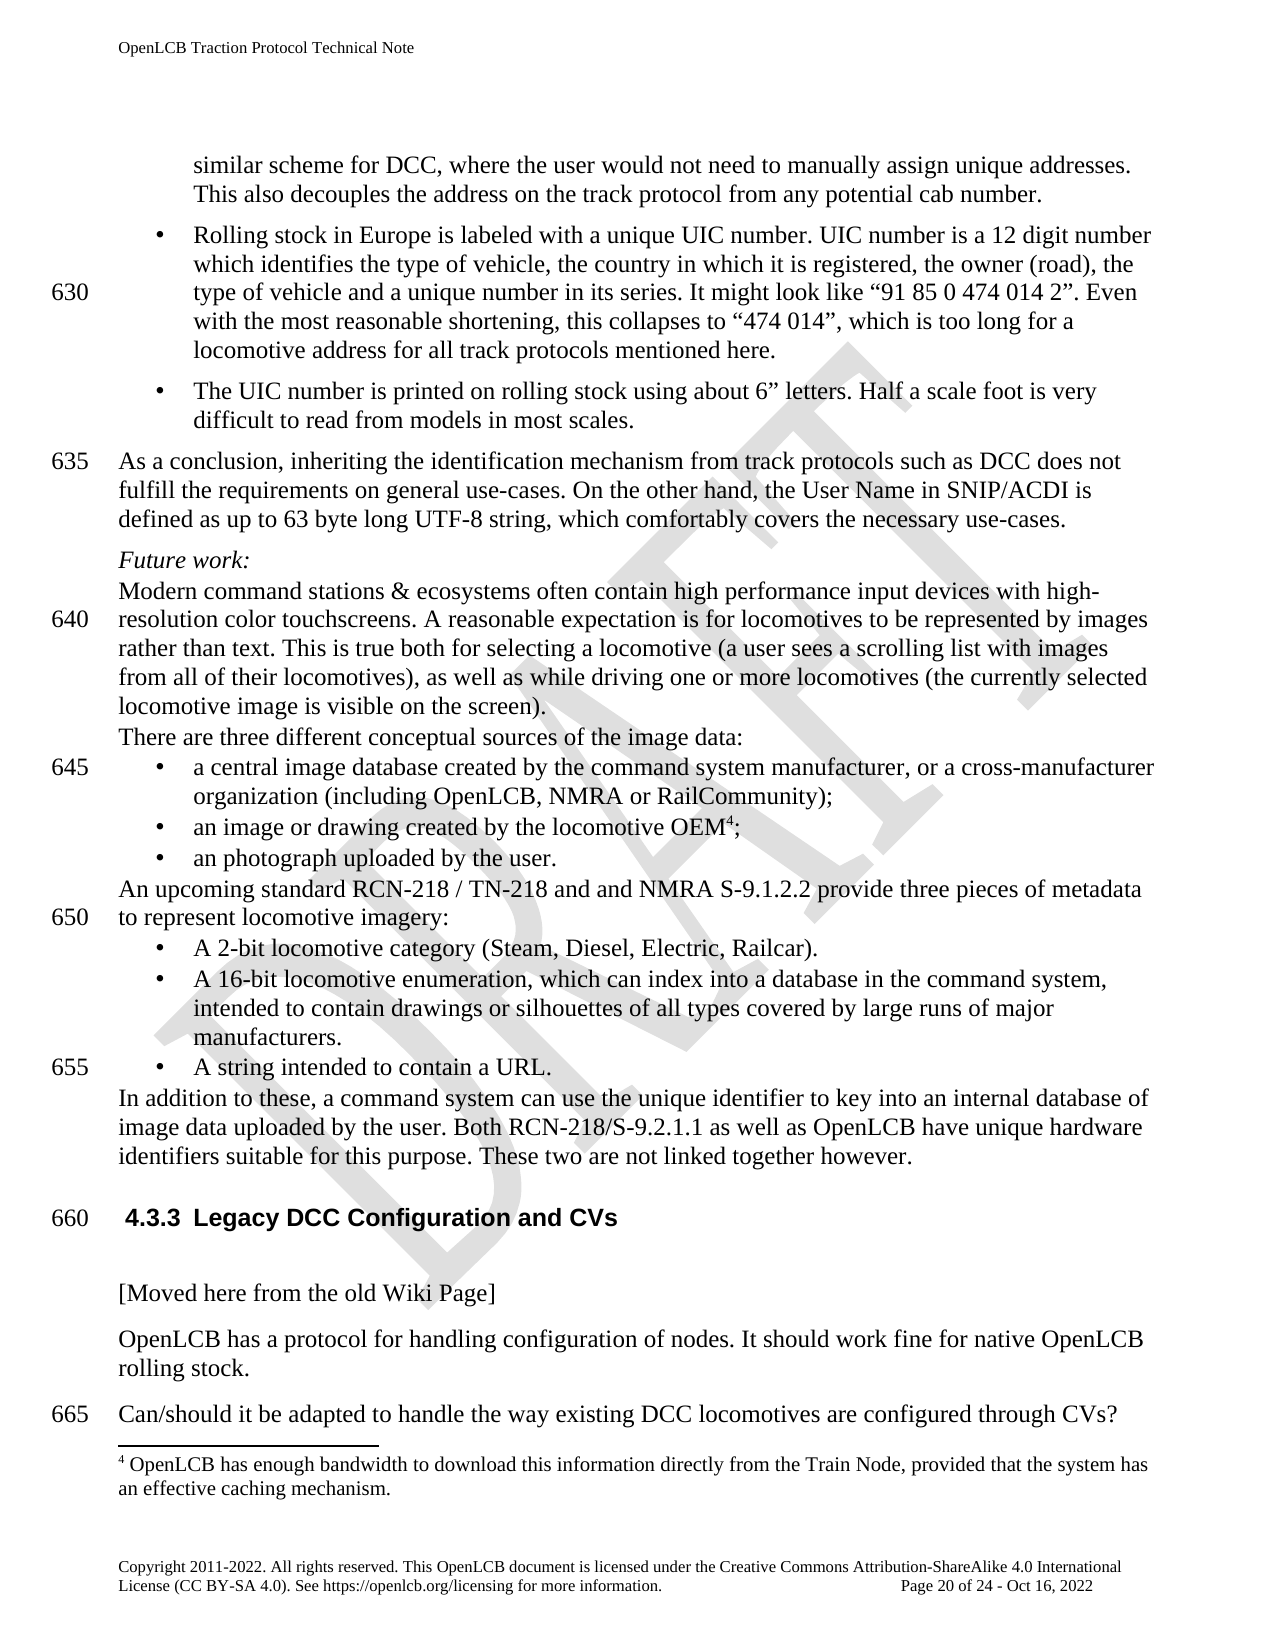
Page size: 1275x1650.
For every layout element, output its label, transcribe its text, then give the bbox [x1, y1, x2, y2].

text Can/should it be adapted to handle the way existing DCC locomotives are configured through CVs? [118, 1399, 1157, 1428]
list A string intended to contain a URL. [558, 1052, 1157, 1081]
list A 16-bit locomotive enumeration, which can index into a database in the command system, intended to contain drawings or silhouettes of all types covered by large runs of major manufacturers. [582, 964, 719, 1016]
text As a conclusion, inheriting the identification mechanism from track protocols such as DCC does not fulfill the requirements on general use-cases. On the other hand, the User Name in SNIP/ACDI is defined as up to 63 byte long UTF-8 string, which comfortably covers the necessary use-cases. [118, 446, 893, 532]
text [Moved here from the old Wiki Page] [118, 1278, 427, 1306]
list A 2-bit locomotive category (Steam, Diesel, Electric, Railcar). [156, 933, 425, 962]
text [665, 545, 935, 574]
list an photograph uploaded by the user. [156, 843, 344, 872]
text OpenLCB has a protocol for handling configuration of nodes. It should work fine for native OpenLCB rolling stock. [118, 1324, 1157, 1382]
text Modern command stations & ecosystems often contain high performance input devices with high-resolution color touchscreens. A reasonable expectation is for locomotives to be represented by images rather than text. This is true both for selecting a locomotive (a user sees a scrolling list with images from all of their locomotives), as well as while driving one or more locomotives (the currently selected locomotive image is visible on the screen). [679, 576, 1157, 719]
list an image or drawing created by the locomotive OEM; [156, 812, 376, 841]
text There are three different conceptual sources of the image data: [825, 722, 1157, 750]
list an photograph uploaded by the user. [372, 843, 482, 872]
text An upcoming standard RCN-218 / TN-218 and and NMRA S-9.1.2.2 provide three pieces of metadata to represent locomotive imagery: [118, 874, 394, 931]
text In addition to these, a command system can use the unique identifier to key into an internal database of image data uploaded by the user. Both RCN-218/S-9.2.1.1 as well as OpenLCB have unique hardware identifiers suitable for this purpose. These two are not linked together however. [477, 1083, 1157, 1169]
list Rolling stock in Europe is labeled with a unique UIC number. UIC number is a 12 digit number which identifies the type of vehicle, the country in which it is registered, the owner (road), the type of vehicle and a unique number in its series. It might look like “91 85 0 474 014 2”. Even with the most reasonable shortening, this collapses to “474 014”, which is too long for a locomotive address for all track protocols mentioned here. [156, 220, 1157, 364]
list a central image database created by the command system manufacturer, or a cross-manufacturer organization (including OpenLCB, NMRA or RailCommunity); [855, 752, 1157, 810]
text In addition to these, a command system can use the unique identifier to key into an internal database of image data uploaded by the user. Both RCN-218/S-9.2.1.1 as well as OpenLCB have unique hardware identifiers suitable for this purpose. These two are not linked together however. [279, 1083, 491, 1169]
text There are three different conceptual sources of the image data: [561, 722, 615, 750]
list OpenLCB has enough bandwidth to download this information directly from the Train Node, provided that the system has an effective caching mechanism. [118, 1452, 1157, 1500]
list an photograph uploaded by the user. [677, 843, 791, 872]
text [Moved here from the old Wiki Page] [434, 1278, 1157, 1306]
text There are three different conceptual sources of the image data: [630, 722, 810, 750]
list an image or drawing created by the locomotive OEM; [899, 812, 1157, 841]
text An upcoming standard RCN-218 / TN-218 and and NMRA S-9.1.2.2 provide three pieces of metadata to represent locomotive imagery: [523, 874, 685, 931]
list A 2-bit locomotive category (Steam, Diesel, Electric, Railcar). [439, 933, 515, 962]
text Future work: [118, 545, 643, 574]
list A string intended to contain a URL. [156, 1052, 234, 1081]
list an photograph uploaded by the user. [808, 843, 1157, 872]
list a central image database created by the command system manufacturer, or a cross-manufacturer organization (including OpenLCB, NMRA or RailCommunity); [674, 752, 870, 810]
list A 2-bit locomotive category (Steam, Diesel, Electric, Railcar). [707, 933, 1157, 962]
list A string intended to contain a URL. [248, 1052, 433, 1081]
list an image or drawing created by the locomotive OEM; [461, 812, 623, 841]
text [949, 545, 1157, 574]
list A 16-bit locomotive enumeration, which can index into a database in the command system, intended to contain drawings or silhouettes of all types covered by large runs of major manufacturers. [212, 977, 403, 1050]
subtitle Legacy DCC Configuration and CVs [398, 1202, 491, 1231]
list an photograph uploaded by the user. [497, 843, 644, 872]
list an image or drawing created by the locomotive OEM; [762, 812, 882, 841]
list A 16-bit locomotive enumeration, which can index into a database in the command system, intended to contain drawings or silhouettes of all types covered by large runs of major manufacturers. [156, 964, 224, 1031]
list A 16-bit locomotive enumeration, which can index into a database in the command system, intended to contain drawings or silhouettes of all types covered by large runs of major manufacturers. [690, 964, 1157, 1050]
text An upcoming standard RCN-218 / TN-218 and and NMRA S-9.1.2.2 provide three pieces of metadata to represent locomotive imagery: [670, 874, 1157, 931]
text Modern command stations & ecosystems often contain high performance input devices with high-resolution color touchscreens. A reasonable expectation is for locomotives to be represented by images rather than text. This is true both for selecting a locomotive (a user sees a scrolling list with images from all of their locomotives), as well as while driving one or more locomotives (the currently selected locomotive image is visible on the screen). [118, 576, 779, 719]
list a central image database created by the command system manufacturer, or a cross-manufacturer organization (including OpenLCB, NMRA or RailCommunity); [156, 752, 601, 810]
list a central image database created by the command system manufacturer, or a cross-manufacturer organization (including OpenLCB, NMRA or RailCommunity); [581, 752, 701, 810]
list A 16-bit locomotive enumeration, which can index into a database in the command system, intended to contain drawings or silhouettes of all types covered by large runs of major manufacturers. [348, 964, 513, 1050]
list A 16-bit locomotive enumeration, which can index into a database in the command system, intended to contain drawings or silhouettes of all types covered by large runs of major manufacturers. [502, 972, 680, 1050]
text In addition to these, a command system can use the unique identifier to key into an internal database of image data uploaded by the user. Both RCN-218/S-9.2.1.1 as well as OpenLCB have unique hardware identifiers suitable for this purpose. These two are not linked together however. [118, 1083, 322, 1169]
list an image or drawing created by the locomotive OEM; [623, 812, 697, 841]
list A string intended to contain a URL. [451, 1052, 544, 1081]
list A 2-bit locomotive category (Steam, Diesel, Electric, Railcar). [542, 933, 706, 962]
subtitle Legacy DCC Configuration and CVs [508, 1202, 1157, 1231]
text An upcoming standard RCN-218 / TN-218 and and NMRA S-9.1.2.2 provide three pieces of metadata to represent locomotive imagery: [380, 874, 515, 931]
subtitle Legacy DCC Configuration and CVs [118, 1202, 384, 1231]
list The UIC number is printed on rolling stock using about 6” letters. Half a scale foot is very difficult to read from models in most scales. [815, 376, 1157, 434]
list similar scheme for DCC, where the user would not need to manually assign unique addresses. This also decouples the address on the track protocol from any potential cab number. [156, 150, 1157, 207]
list The UIC number is printed on rolling stock using about 6” letters. Half a scale foot is very difficult to read from models in most scales. [156, 376, 812, 434]
text There are three different conceptual sources of the image data: [118, 722, 560, 750]
text As a conclusion, inheriting the identification mechanism from track protocols such as DCC does not fulfill the requirements on general use-cases. On the other hand, the User Name in SNIP/ACDI is defined as up to 63 byte long UTF-8 string, which comfortably covers the necessary use-cases. [850, 446, 1157, 532]
